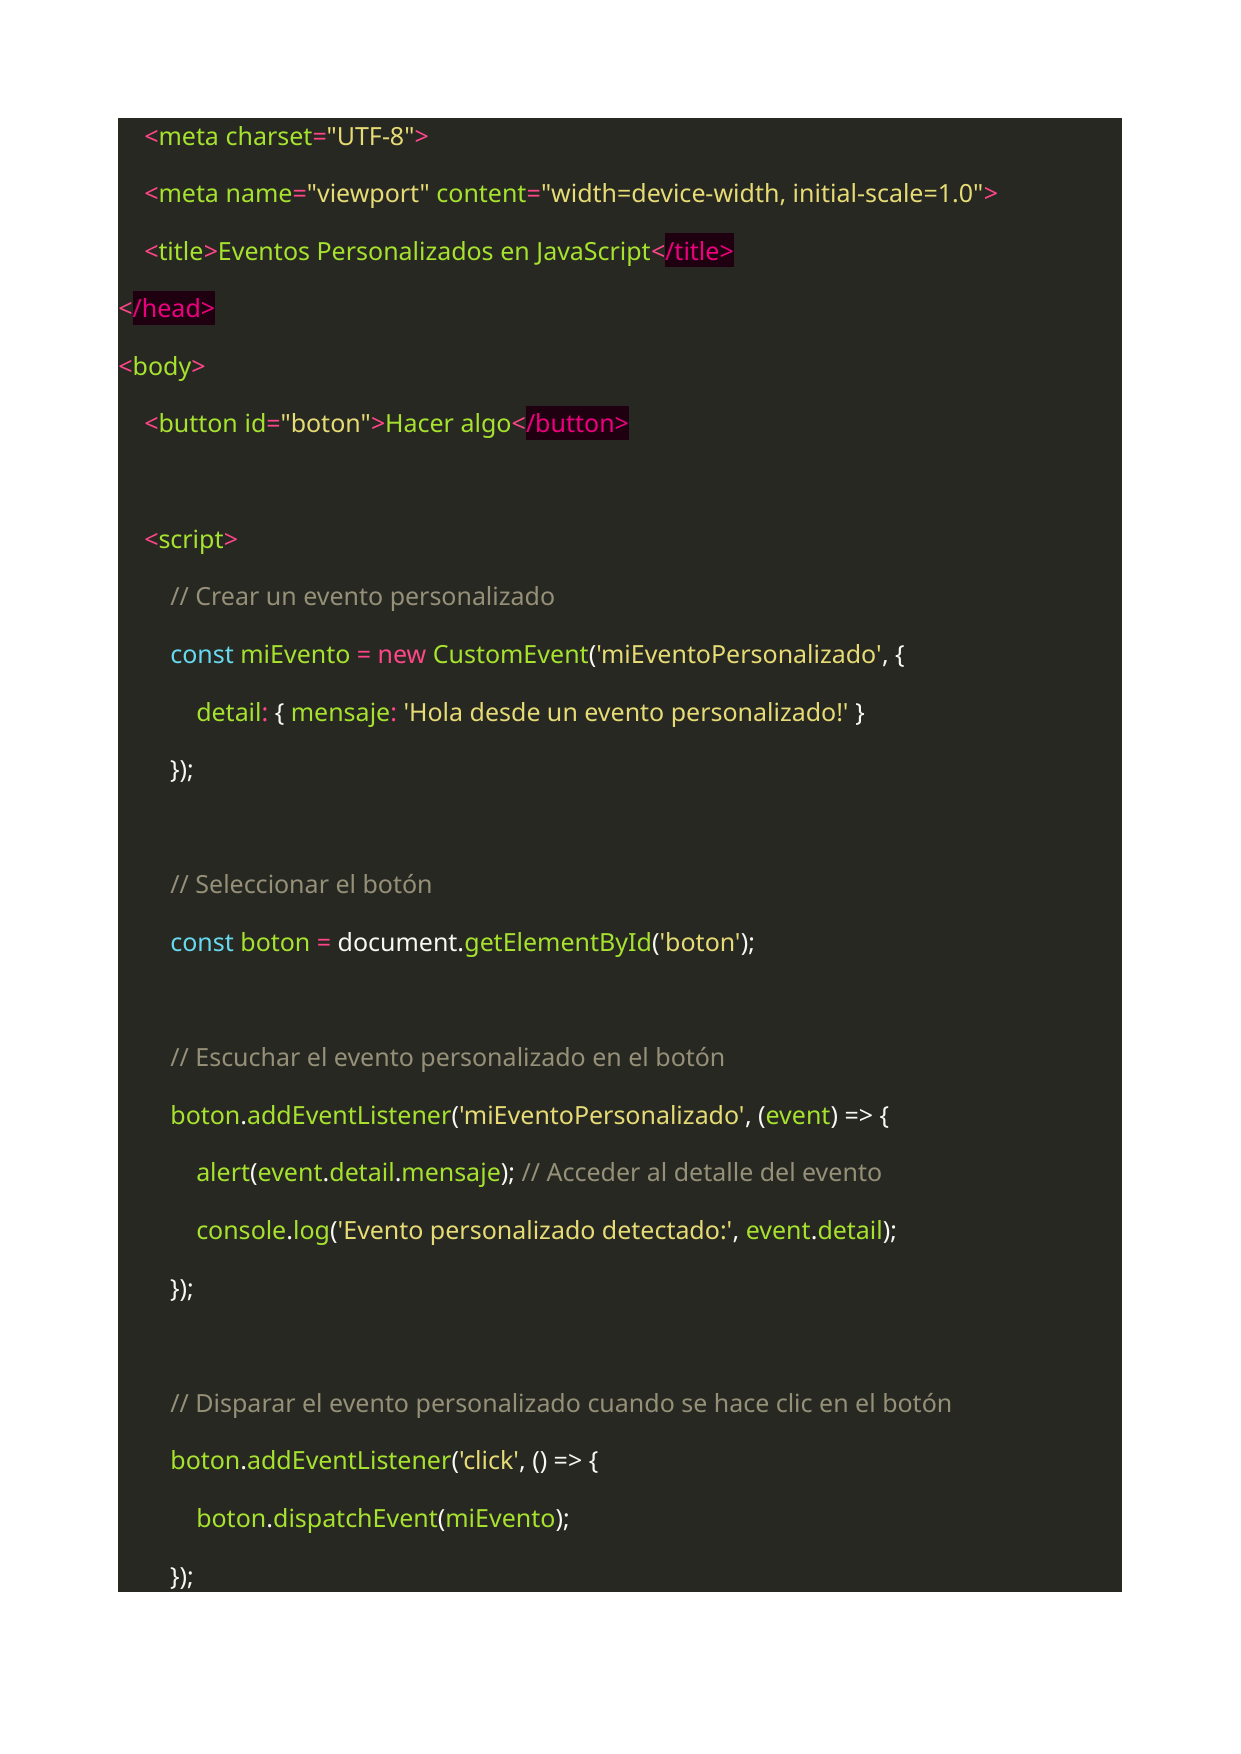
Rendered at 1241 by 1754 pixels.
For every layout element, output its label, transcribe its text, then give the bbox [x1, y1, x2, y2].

text <title>Eventos Personalizados en JavaScript</title> [118, 233, 1122, 267]
text // Seleccionar el botón [118, 867, 1122, 901]
text <meta name="viewport" content="width=device-width, initial-scale=1.0"> [118, 176, 1122, 210]
text </head> [118, 291, 1122, 325]
text <button id="boton">Hacer algo</button> [118, 406, 1122, 440]
text }); [118, 752, 1122, 786]
text <meta charset="UTF-8"> [118, 118, 1122, 152]
text const boton = document.getElementById('boton'); [118, 924, 1122, 959]
text }); [118, 1270, 1122, 1304]
text <body> [118, 348, 1122, 383]
text // Crear un evento personalizado [118, 579, 1122, 613]
text console.log('Evento personalizado detectado:', event.detail); [118, 1213, 1122, 1247]
text }); [118, 1558, 1122, 1592]
text boton.dispatchEvent(miEvento); [118, 1501, 1122, 1535]
text <script> [118, 521, 1122, 555]
text // Escuchar el evento personalizado en el botón [118, 1040, 1122, 1074]
text detail: { mensaje: 'Hola desde un evento personalizado!' } [118, 694, 1122, 728]
text // Disparar el evento personalizado cuando se hace clic en el botón [118, 1385, 1122, 1419]
text boton.addEventListener('miEventoPersonalizado', (event) => { [118, 1097, 1122, 1131]
text boton.addEventListener('click', () => { [118, 1443, 1122, 1477]
text const miEvento = new CustomEvent('miEventoPersonalizado', { [118, 637, 1122, 671]
text alert(event.detail.mensaje); // Acceder al detalle del evento [118, 1155, 1122, 1189]
